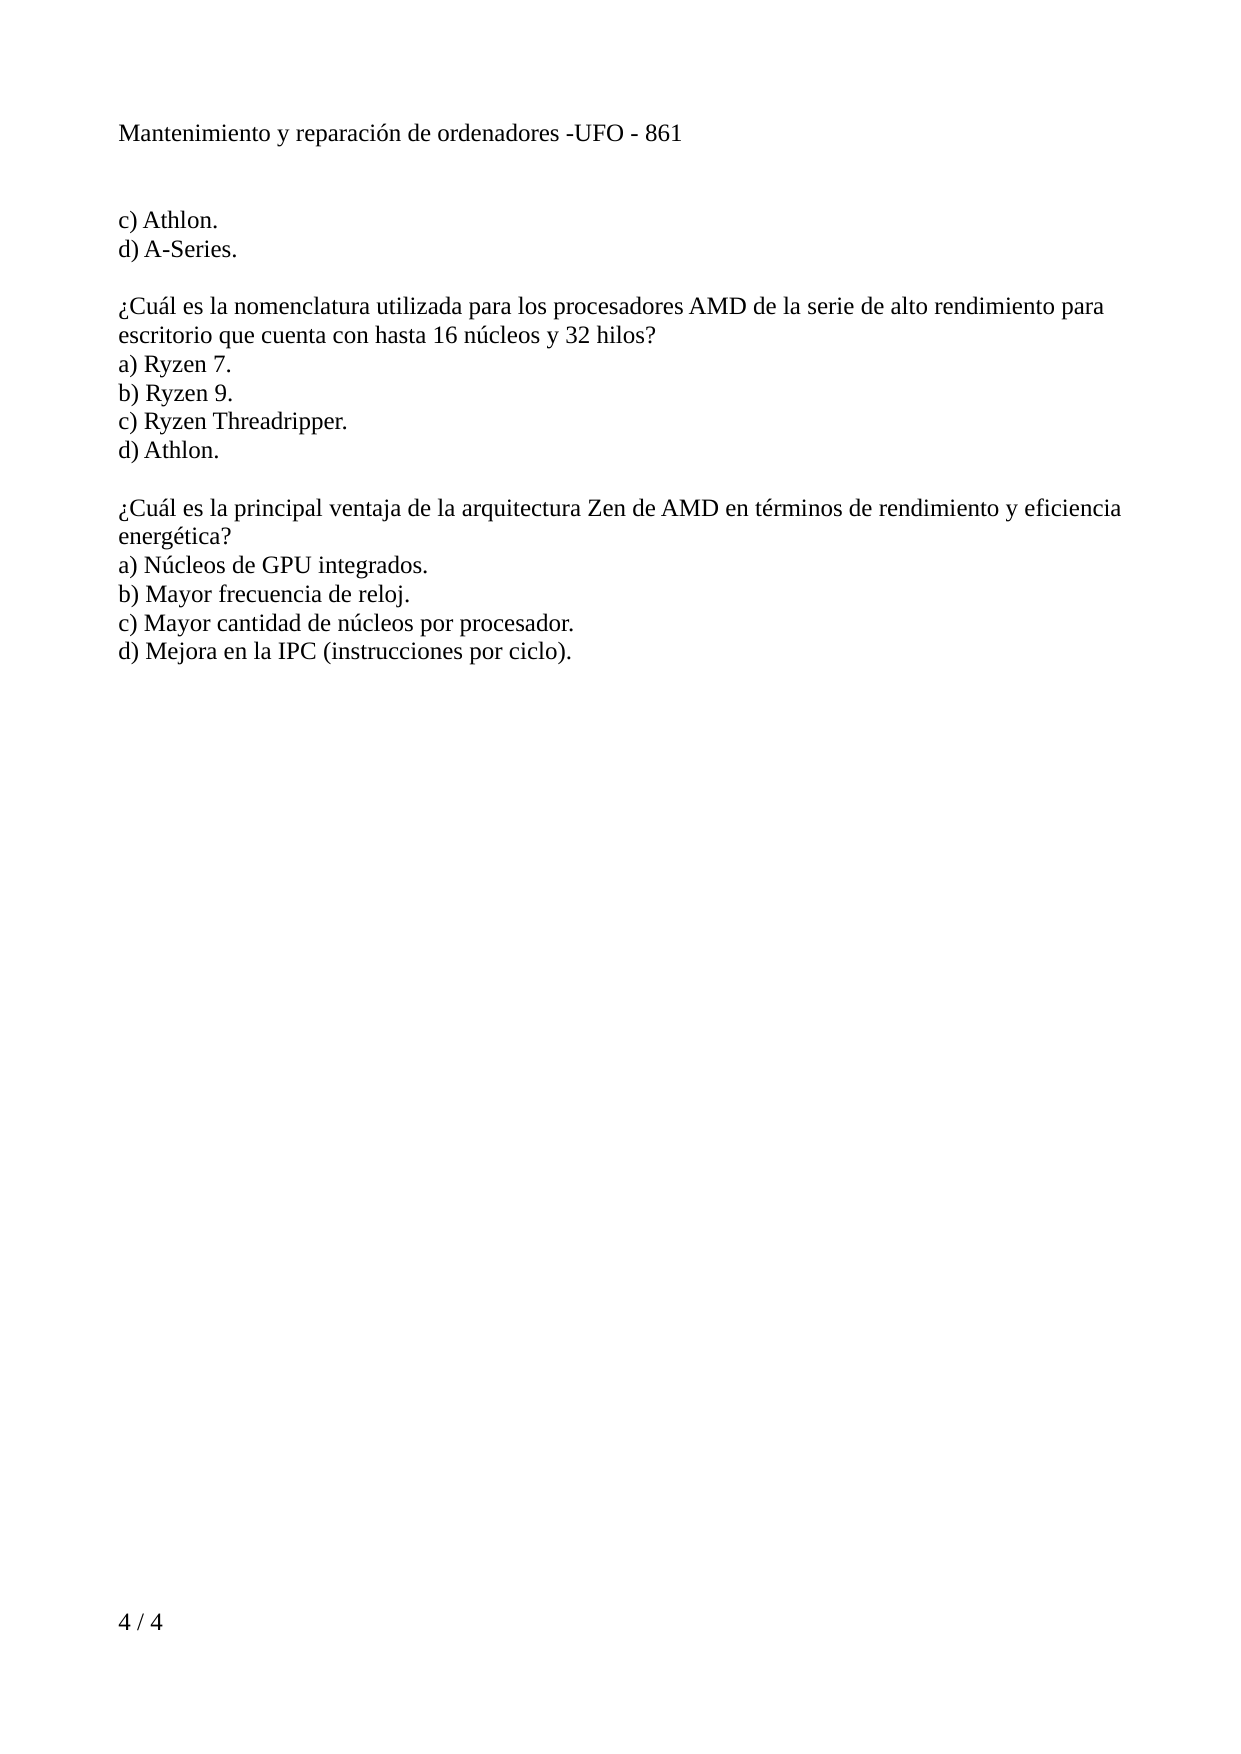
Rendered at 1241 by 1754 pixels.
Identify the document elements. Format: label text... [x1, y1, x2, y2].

text a) Núcleos de GPU integrados. [118, 550, 1122, 579]
text c) Ryzen Threadripper. [118, 406, 1122, 435]
text b) Mayor frecuencia de reloj. [118, 579, 1122, 608]
text d) Mejora en la IPC (instrucciones por ciclo). [118, 636, 1122, 665]
text a) Ryzen 7. [118, 349, 1122, 378]
text ¿Cuál es la principal ventaja de la arquitectura Zen de AMD en términos de rendimiento y eficiencia energética? [118, 493, 1122, 550]
text c) Athlon. [118, 205, 1122, 234]
text d) A-Series. [118, 234, 1122, 263]
text c) Mayor cantidad de núcleos por procesador. [118, 608, 1122, 636]
text b) Ryzen 9. [118, 378, 1122, 406]
text d) Athlon. [118, 435, 1122, 464]
text ¿Cuál es la nomenclatura utilizada para los procesadores AMD de la serie de alto rendimiento para escritorio que cuenta con hasta 16 núcleos y 32 hilos? [118, 291, 1122, 349]
